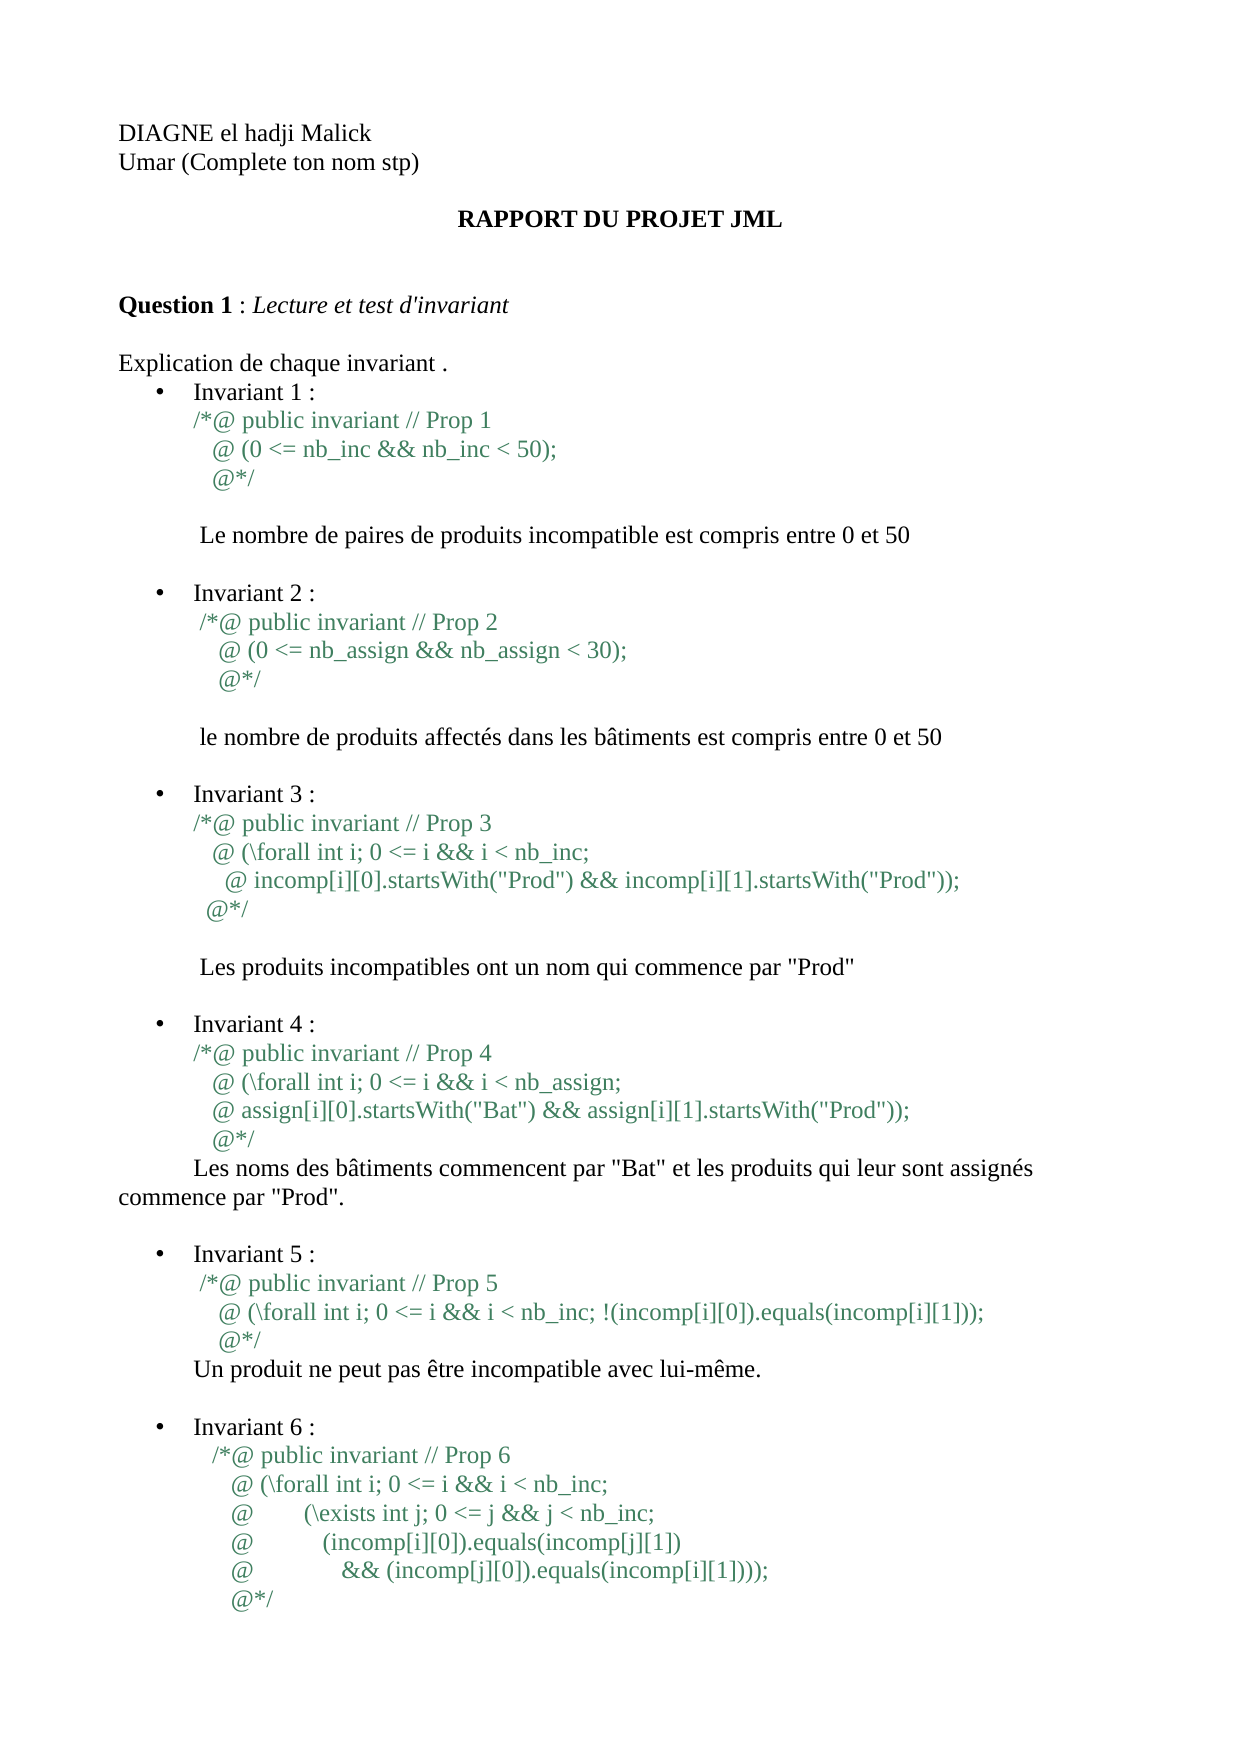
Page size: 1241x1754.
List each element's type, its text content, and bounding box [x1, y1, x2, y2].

text @*/ [118, 1326, 1122, 1354]
text @*/ [118, 1124, 1122, 1153]
text le nombre de produits affectés dans les bâtiments est compris entre 0 et 50 [118, 722, 1122, 751]
text /*@ public invariant // Prop 6 [118, 1441, 1122, 1469]
text RAPPORT DU PROJET JML [118, 204, 1122, 233]
text /*@ public invariant // Prop 1 [118, 406, 1122, 434]
text @ (\exists int j; 0 <= j && j < nb_inc; [118, 1498, 1122, 1527]
list Invariant 4 : [156, 1009, 1122, 1038]
text @ assign[i][0].startsWith("Bat") && assign[i][1].startsWith("Prod")); [118, 1096, 1122, 1124]
list Invariant 3 : [156, 779, 1122, 808]
text Umar (Complete ton nom stp) [118, 147, 1122, 176]
text @ incomp[i][0].startsWith("Prod") && incomp[i][1].startsWith("Prod")); [118, 866, 1122, 894]
text /*@ public invariant // Prop 2 [118, 607, 1122, 636]
text Les produits incompatibles ont un nom qui commence par "Prod" [118, 952, 1122, 981]
list Invariant 2 : [156, 578, 1122, 607]
text @ (0 <= nb_assign && nb_assign < 30); [118, 636, 1122, 664]
text @*/ [118, 894, 1122, 923]
text @ (\forall int i; 0 <= i && i < nb_inc; [118, 1469, 1122, 1498]
text Un produit ne peut pas être incompatible avec lui-même. [118, 1354, 1122, 1383]
text @ (\forall int i; 0 <= i && i < nb_assign; [118, 1067, 1122, 1096]
text @*/ [118, 463, 1122, 492]
list Invariant 1 : [156, 377, 1122, 406]
text @*/ [118, 664, 1122, 693]
text Explication de chaque invariant . [118, 348, 1122, 377]
text @ (incomp[i][0]).equals(incomp[j][1]) [118, 1527, 1122, 1556]
text @ (\forall int i; 0 <= i && i < nb_inc; [118, 837, 1122, 866]
list Invariant 5 : [156, 1239, 1122, 1268]
text @ (\forall int i; 0 <= i && i < nb_inc; !(incomp[i][0]).equals(incomp[i][1])); [118, 1297, 1122, 1326]
text /*@ public invariant // Prop 4 [118, 1038, 1122, 1067]
text /*@ public invariant // Prop 5 [118, 1268, 1122, 1297]
text Les noms des bâtiments commencent par "Bat" et les produits qui leur sont assignés commence par "Prod". [118, 1153, 1122, 1211]
list Invariant 6 : [156, 1412, 1122, 1441]
text /*@ public invariant // Prop 3 [118, 808, 1122, 837]
text Question 1 : Lecture et test d'invariant [118, 291, 1122, 319]
text @ && (incomp[j][0]).equals(incomp[i][1]))); [118, 1556, 1122, 1584]
text DIAGNE el hadji Malick [118, 118, 1122, 147]
text Le nombre de paires de produits incompatible est compris entre 0 et 50 [118, 521, 1122, 549]
text @*/ [118, 1584, 1122, 1613]
text @ (0 <= nb_inc && nb_inc < 50); [118, 434, 1122, 463]
